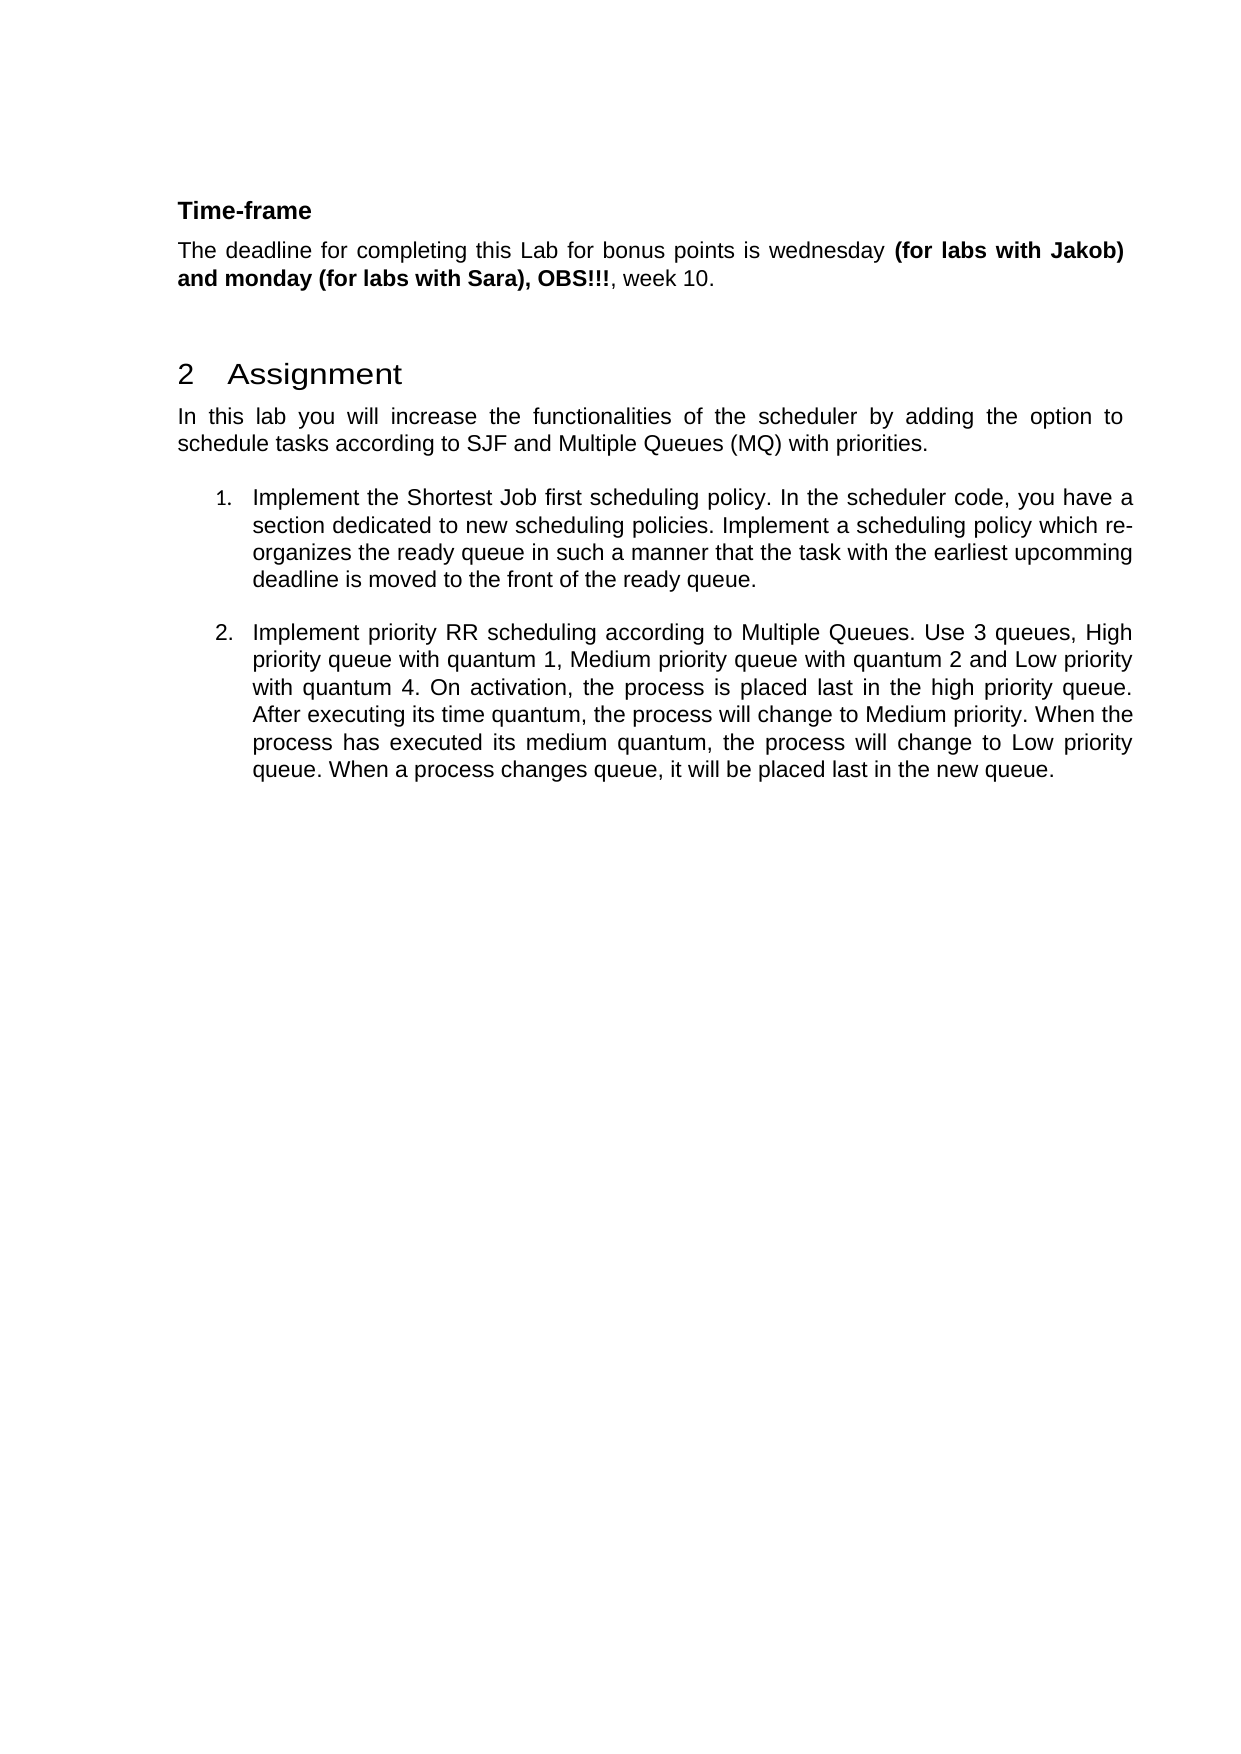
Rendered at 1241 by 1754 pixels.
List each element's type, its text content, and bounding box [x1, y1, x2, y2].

text 2 Assignment [177, 357, 1136, 390]
text Time-frame [177, 196, 1136, 224]
text The deadline for completing this Lab for bonus points is wednesday (for labs with Jakob) and monday (for labs with Sara), OBS!!!, week 10. [177, 237, 1124, 291]
list Implement the Shortest Job first scheduling policy. In the scheduler code, you have a section dedicated to new scheduling policies. Implement a scheduling policy which re-organizes the ready queue in such a manner that the task with the earliest upcomming deadline is moved to the front of the ready queue. [215, 483, 1134, 593]
list Implement priority RR scheduling according to Multiple Queues. Use 3 queues, High priority queue with quantum 1, Medium priority queue with quantum 2 and Low priority with quantum 4. On activation, the process is placed last in the high priority queue. After executing its time quantum, the process will change to Medium priority. When the process has executed its medium quantum, the process will change to Low priority queue. When a process changes queue, it will be placed last in the new queue. [215, 619, 1134, 782]
text In this lab you will increase the functionalities of the scheduler by adding the option to schedule tasks according to SJF and Multiple Queues (MQ) with priorities. [177, 403, 1124, 457]
